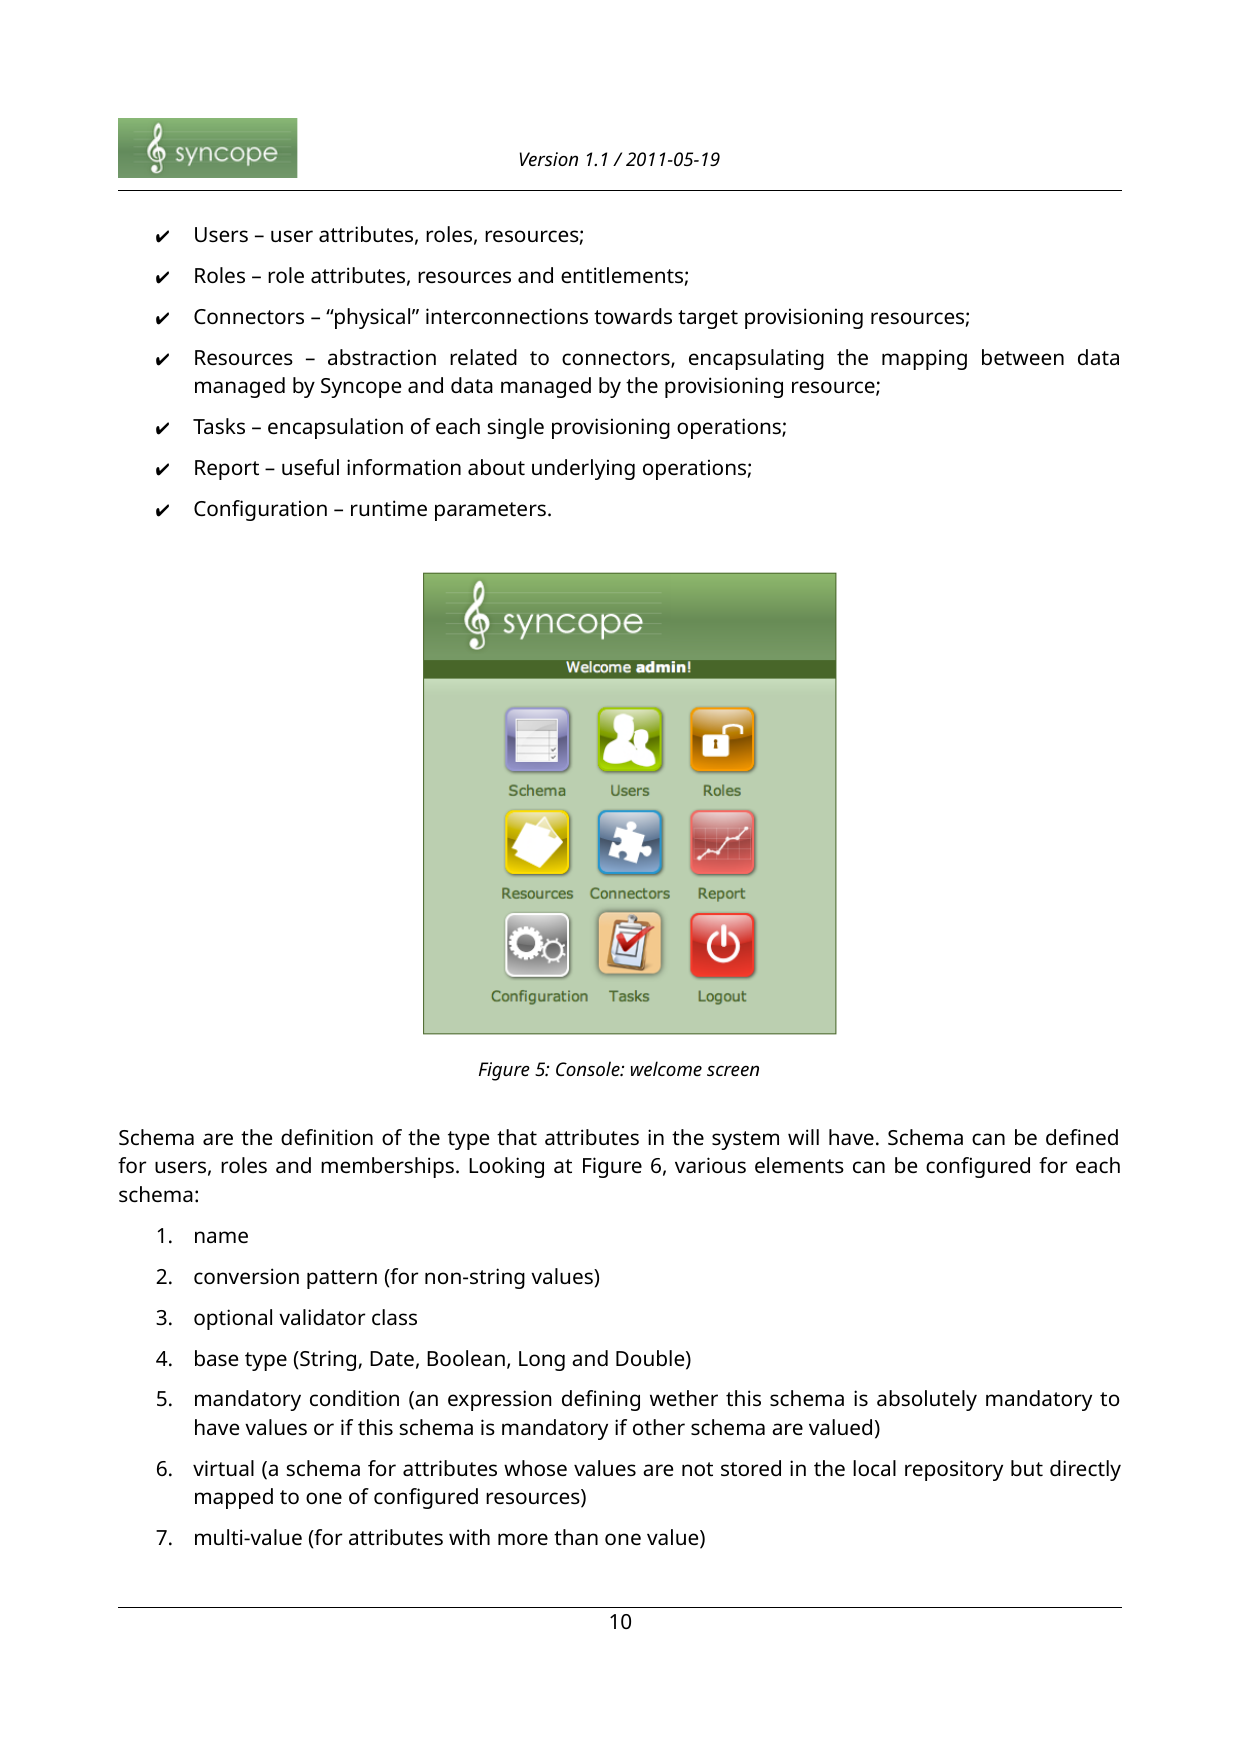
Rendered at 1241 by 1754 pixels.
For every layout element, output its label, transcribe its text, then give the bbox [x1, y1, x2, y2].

list Roles – role attributes, resources and entitlements; [156, 261, 1122, 289]
list mandatory condition (an expression defining wether this schema is absolutely mandatory to have values or if this schema is mandatory if other schema are valued) [156, 1384, 1122, 1441]
list Connectors – “physical” interconnections towards target provisioning resources; [156, 302, 1122, 330]
picture [118, 118, 298, 178]
list virtual (a schema for attributes whose values are not stored in the local repository but directly mapped to one of configured resources) [156, 1454, 1122, 1511]
list conversion pattern (for non-string values) [156, 1262, 1122, 1290]
text Schema are the definition of the type that attributes in the system will have. Schema can be defined for users, roles and memberships. Looking at Figure 6, various elements can be configured for each schema: [118, 1123, 1122, 1208]
list Report – useful information about underlying operations; [156, 453, 1122, 481]
text Figure 5: Console: welcome screen [384, 1057, 856, 1082]
list Users – user attributes, roles, resources; [156, 220, 1122, 248]
list multi-value (for attributes with more than one value) [156, 1523, 1122, 1552]
list base type (String, Date, Boolean, Long and Double) [156, 1344, 1122, 1372]
picture [384, 547, 857, 1057]
list optional validator class [156, 1303, 1122, 1331]
list Resources – abstraction related to connectors, encapsulating the mapping between data managed by Syncope and data managed by the provisioning resource; [156, 343, 1122, 399]
list Tasks – encapsulation of each single provisioning operations; [156, 412, 1122, 441]
list Configuration – runtime parameters. [156, 494, 1122, 522]
list name [156, 1221, 1122, 1249]
